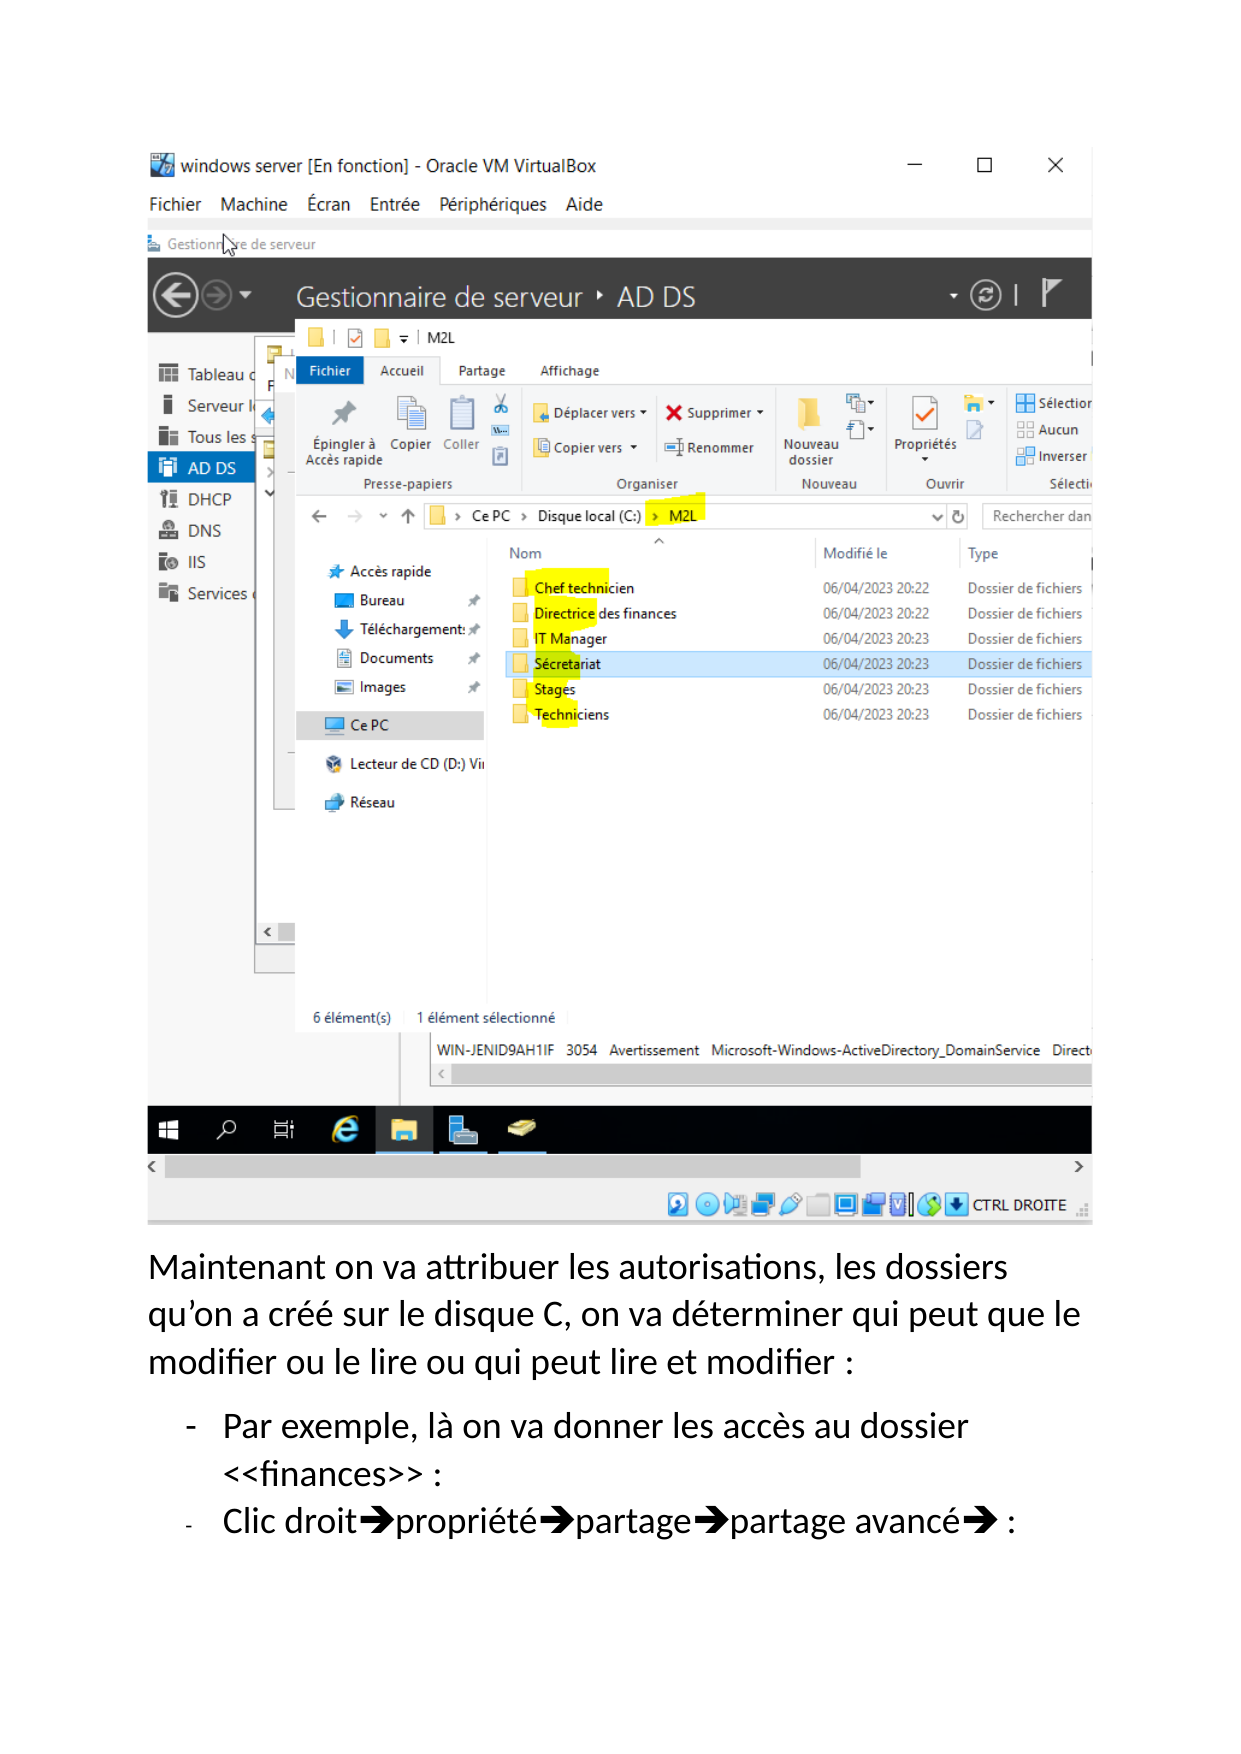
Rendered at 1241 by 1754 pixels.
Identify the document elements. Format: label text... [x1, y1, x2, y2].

list Par exemple, là on va donner les accès au dossier <<finances>> : [185, 1402, 1093, 1496]
list Clic droitpropriétépartagepartage avancé : [185, 1497, 1093, 1543]
text Maintenant on va attribuer les autorisations, les dossiers qu’on a créé sur le disque C, on va déterminer qui peut que le modifier ou le lire ou qui peut lire et modifier : [148, 1243, 1093, 1384]
